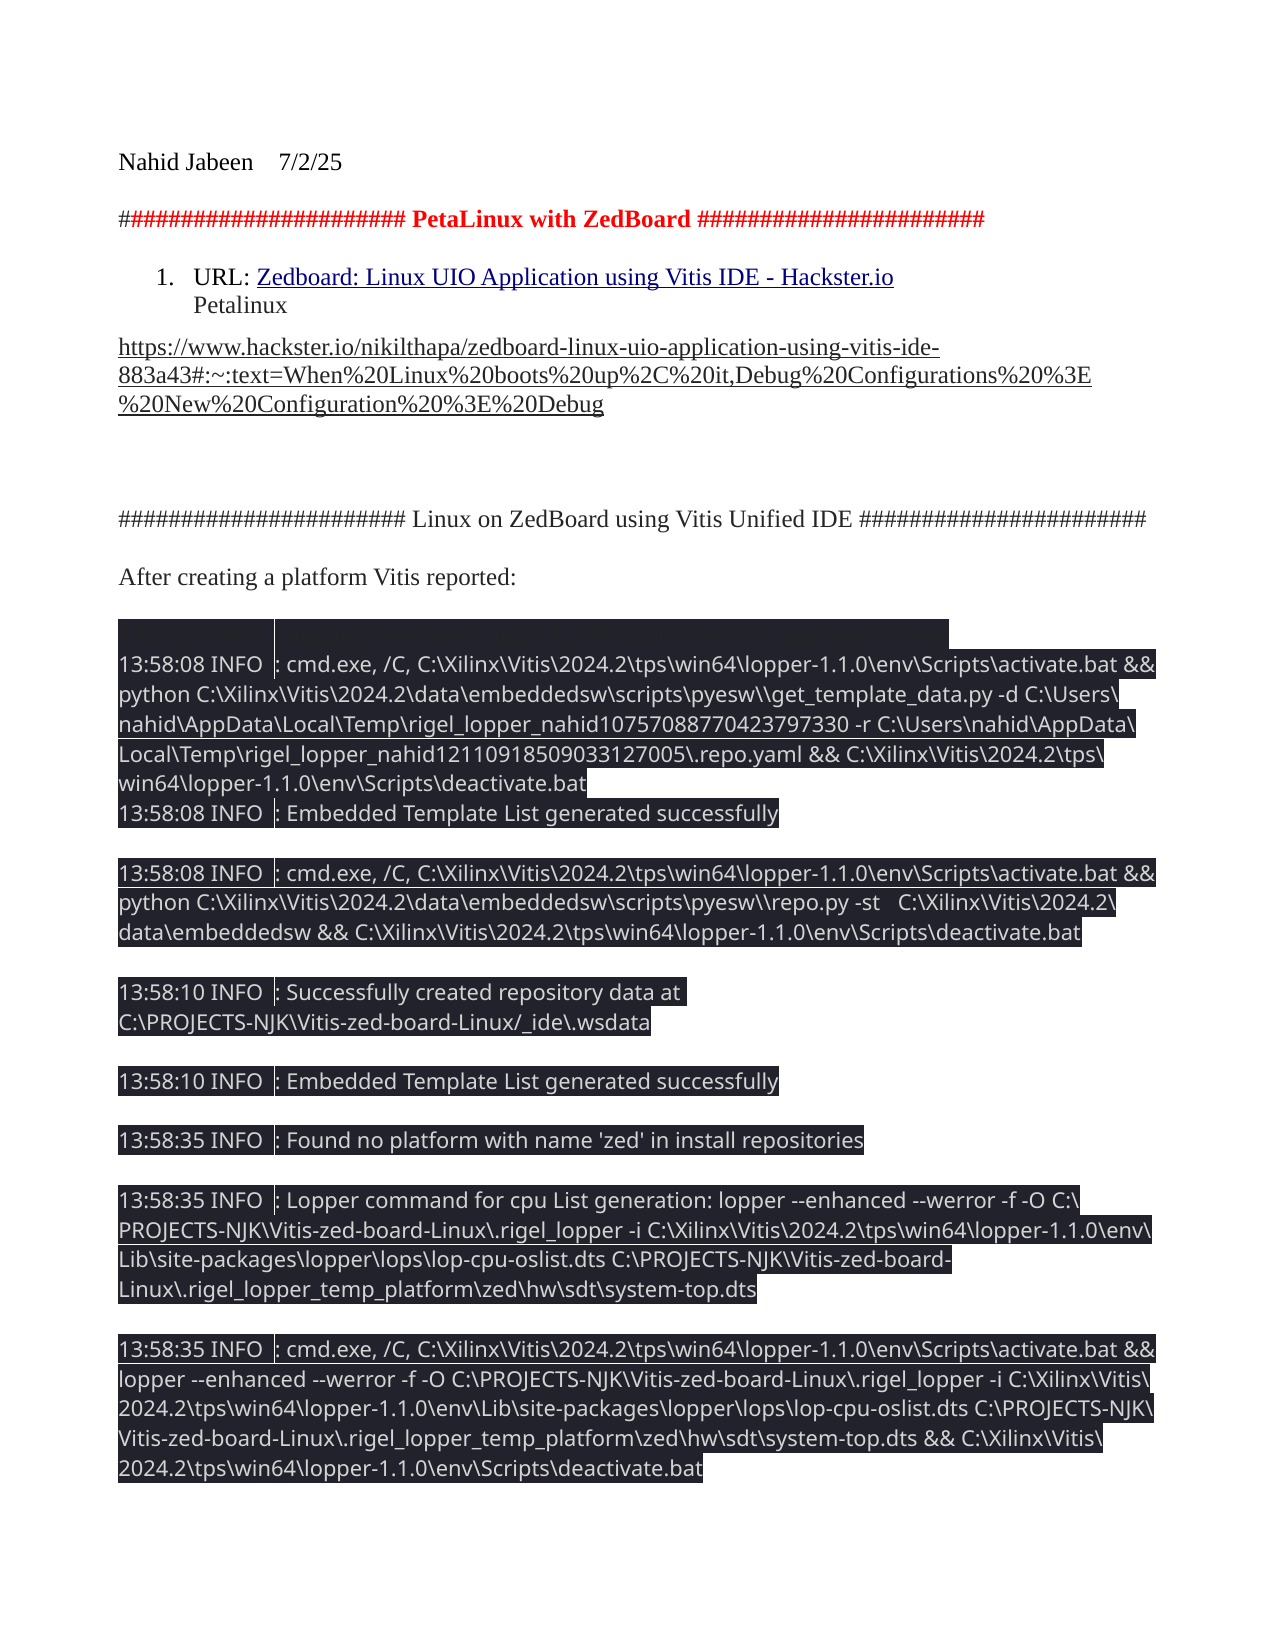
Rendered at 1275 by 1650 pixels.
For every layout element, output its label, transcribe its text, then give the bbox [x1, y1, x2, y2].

text 13:58:35 INFO : Lopper command for cpu List generation: lopper --enhanced --werror -f -O C:\PROJECTS-NJK\Vitis-zed-board-Linux\.rigel_lopper -i C:\Xilinx\Vitis\2024.2\tps\win64\lopper-1.1.0\env\Lib\site-packages\lopper\lops\lop-cpu-oslist.dts C:\PROJECTS-NJK\Vitis-zed-board-Linux\.rigel_lopper_temp_platform\zed\hw\sdt\system-top.dts [118, 1185, 1157, 1304]
text 13:58:10 INFO : Successfully created repository data at C:\PROJECTS-NJK\Vitis-zed-board-Linux/_ide\.wsdata [118, 977, 1157, 1036]
text https://www.hackster.io/nikilthapa/zedboard-linux-uio-application-using-vitis-ide-883a43#:~:text=When%20Linux%20boots%20up%2C%20it,Debug%20Configurations%20%3E%20New%20Configuration%20%3E%20Debug [118, 332, 1157, 418]
text 13:58:10 INFO : Embedded Template List generated successfully [118, 1066, 1157, 1096]
text 13:58:08 INFO : cmd.exe, /C, C:\Xilinx\Vitis\2024.2\tps\win64\lopper-1.1.0\env\Scripts\activate.bat && python C:\Xilinx\Vitis\2024.2\data\embeddedsw\scripts\pyesw\\get_template_data.py -d C:\Users\nahid\AppData\Local\Temp\rigel_lopper_nahid10757088770423797330 -r C:\Users\nahid\AppData\Local\Temp\rigel_lopper_nahid12110918509033127005\.repo.yaml && C:\Xilinx\Vitis\2024.2\tps\win64\lopper-1.1.0\env\Scripts\deactivate.bat [118, 649, 1157, 798]
list URL: Zedboard: Linux UIO Application using Vitis IDE - Hackster.io [156, 262, 1157, 291]
text After creating a platform Vitis reported: [118, 562, 1157, 591]
text Nahid Jabeen 7/2/25 [118, 147, 1157, 176]
text 13:58:06 INFO : updated workspace path: C:\PROJECTS-NJK\Vitis-zed-board-Linux [118, 619, 1157, 649]
text ####################### PetaLinux with ZedBoard ####################### [118, 204, 1157, 233]
text 13:58:08 INFO : Embedded Template List generated successfully [118, 798, 1157, 828]
list Petalinux [156, 291, 1157, 319]
text 13:58:35 INFO : Found no platform with name 'zed' in install repositories [118, 1125, 1157, 1155]
text 13:58:08 INFO : cmd.exe, /C, C:\Xilinx\Vitis\2024.2\tps\win64\lopper-1.1.0\env\Scripts\activate.bat && python C:\Xilinx\Vitis\2024.2\data\embeddedsw\scripts\pyesw\\repo.py -st C:\Xilinx\Vitis\2024.2\data\embeddedsw && C:\Xilinx\Vitis\2024.2\tps\win64\lopper-1.1.0\env\Scripts\deactivate.bat [118, 858, 1157, 947]
text ####################### Linux on ZedBoard using Vitis Unified IDE ####################### [118, 504, 1157, 533]
text 13:58:35 INFO : cmd.exe, /C, C:\Xilinx\Vitis\2024.2\tps\win64\lopper-1.1.0\env\Scripts\activate.bat && lopper --enhanced --werror -f -O C:\PROJECTS-NJK\Vitis-zed-board-Linux\.rigel_lopper -i C:\Xilinx\Vitis\2024.2\tps\win64\lopper-1.1.0\env\Lib\site-packages\lopper\lops\lop-cpu-oslist.dts C:\PROJECTS-NJK\Vitis-zed-board-Linux\.rigel_lopper_temp_platform\zed\hw\sdt\system-top.dts && C:\Xilinx\Vitis\2024.2\tps\win64\lopper-1.1.0\env\Scripts\deactivate.bat [118, 1334, 1157, 1483]
